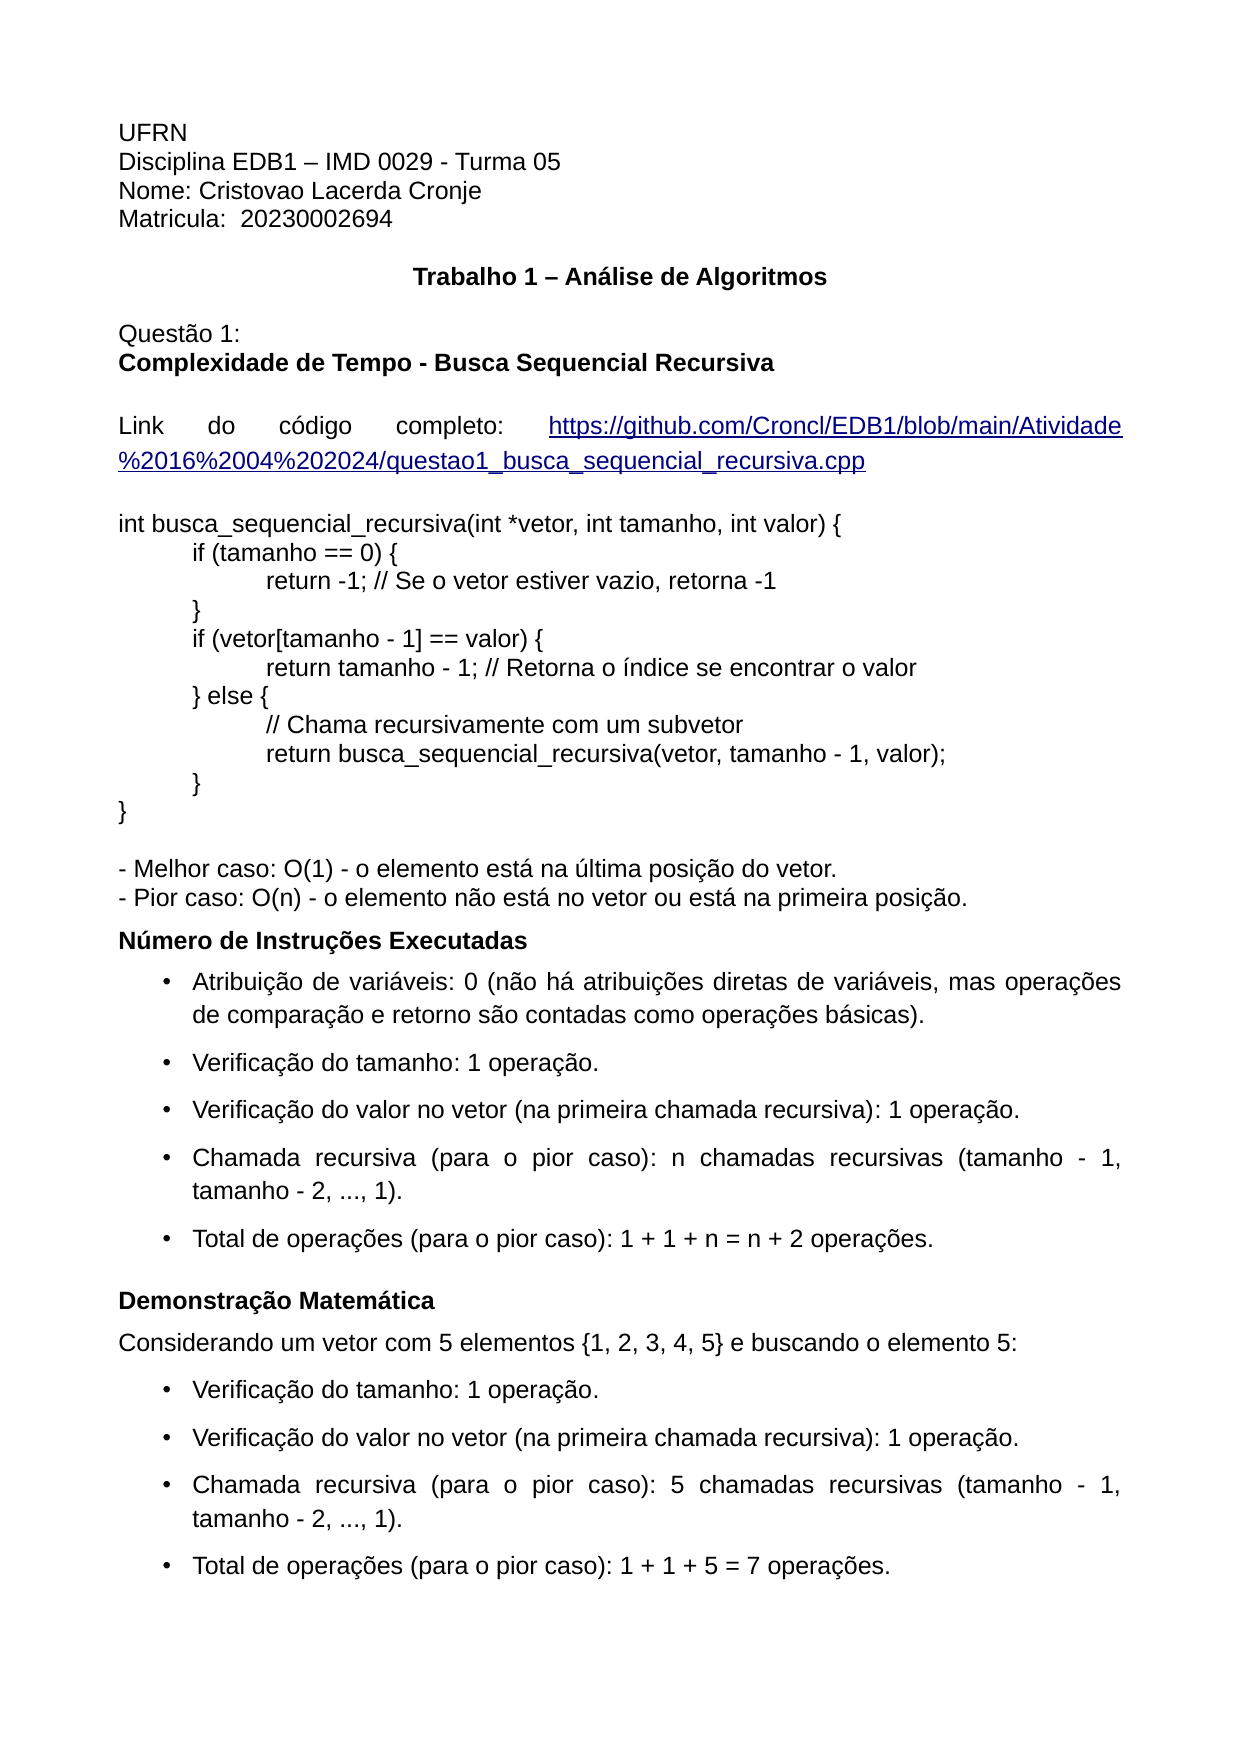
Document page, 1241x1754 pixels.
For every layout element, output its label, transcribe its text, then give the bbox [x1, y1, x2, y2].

text Questão 1: [118, 319, 1122, 348]
text Trabalho 1 – Análise de Algoritmos [118, 262, 1122, 291]
text } else { [118, 681, 1122, 710]
list Verificação do valor no vetor (na primeira chamada recursiva): 1 operação. [162, 1096, 1122, 1124]
text } [118, 796, 1122, 825]
text Nome: Cristovao Lacerda Cronje [118, 176, 1122, 204]
list Chamada recursiva (para o pior caso): n chamadas recursivas (tamanho - 1, tamanho - 2, ..., 1). [162, 1143, 1122, 1205]
text } [118, 767, 1122, 796]
list Total de operações (para o pior caso): 1 + 1 + 5 = 7 operações. [162, 1551, 1122, 1580]
text Matricula: 20230002694 [118, 204, 1122, 233]
text Disciplina EDB1 – IMD 0029 - Turma 05 [118, 147, 1122, 176]
list Total de operações (para o pior caso): 1 + 1 + n = n + 2 operações. [162, 1224, 1122, 1253]
list Verificação do tamanho: 1 operação. [162, 1375, 1122, 1404]
list Verificação do tamanho: 1 operação. [162, 1048, 1122, 1077]
text Link do código completo: https://github.com/Croncl/EDB1/blob/main/Atividade%2016%2004%202024/questao1_busca_sequencial_recursiva.cpp [118, 406, 1122, 474]
text - Pior caso: O(n) - o elemento não está no vetor ou está na primeira posição. [118, 882, 1122, 911]
list Chamada recursiva (para o pior caso): 5 chamadas recursivas (tamanho - 1, tamanho - 2, ..., 1). [162, 1471, 1122, 1532]
text if (vetor[tamanho - 1] == valor) { [118, 624, 1122, 652]
subtitle Demonstração Matemática [118, 1286, 1122, 1315]
text - Melhor caso: O(1) - o elemento está na última posição do vetor. [118, 854, 1122, 882]
text int busca_sequencial_recursiva(int *vetor, int tamanho, int valor) { [118, 509, 1122, 537]
text UFRN [118, 118, 1122, 147]
text Considerando um vetor com 5 elementos {1, 2, 3, 4, 5} e buscando o elemento 5: [118, 1327, 1122, 1356]
text // Chama recursivamente com um subvetor [118, 710, 1122, 739]
text return busca_sequencial_recursiva(vetor, tamanho - 1, valor); [118, 739, 1122, 767]
text if (tamanho == 0) { [118, 537, 1122, 566]
text } [118, 595, 1122, 624]
subtitle Número de Instruções Executadas [118, 926, 1122, 954]
text Complexidade de Tempo - Busca Sequencial Recursiva [118, 348, 1122, 377]
text return tamanho - 1; // Retorna o índice se encontrar o valor [118, 652, 1122, 681]
list Atribuição de variáveis: 0 (não há atribuições diretas de variáveis, mas operações de comparação e retorno são contadas como operações básicas). [162, 967, 1122, 1029]
text return -1; // Se o vetor estiver vazio, retorna -1 [118, 566, 1122, 595]
list Verificação do valor no vetor (na primeira chamada recursiva): 1 operação. [162, 1423, 1122, 1452]
